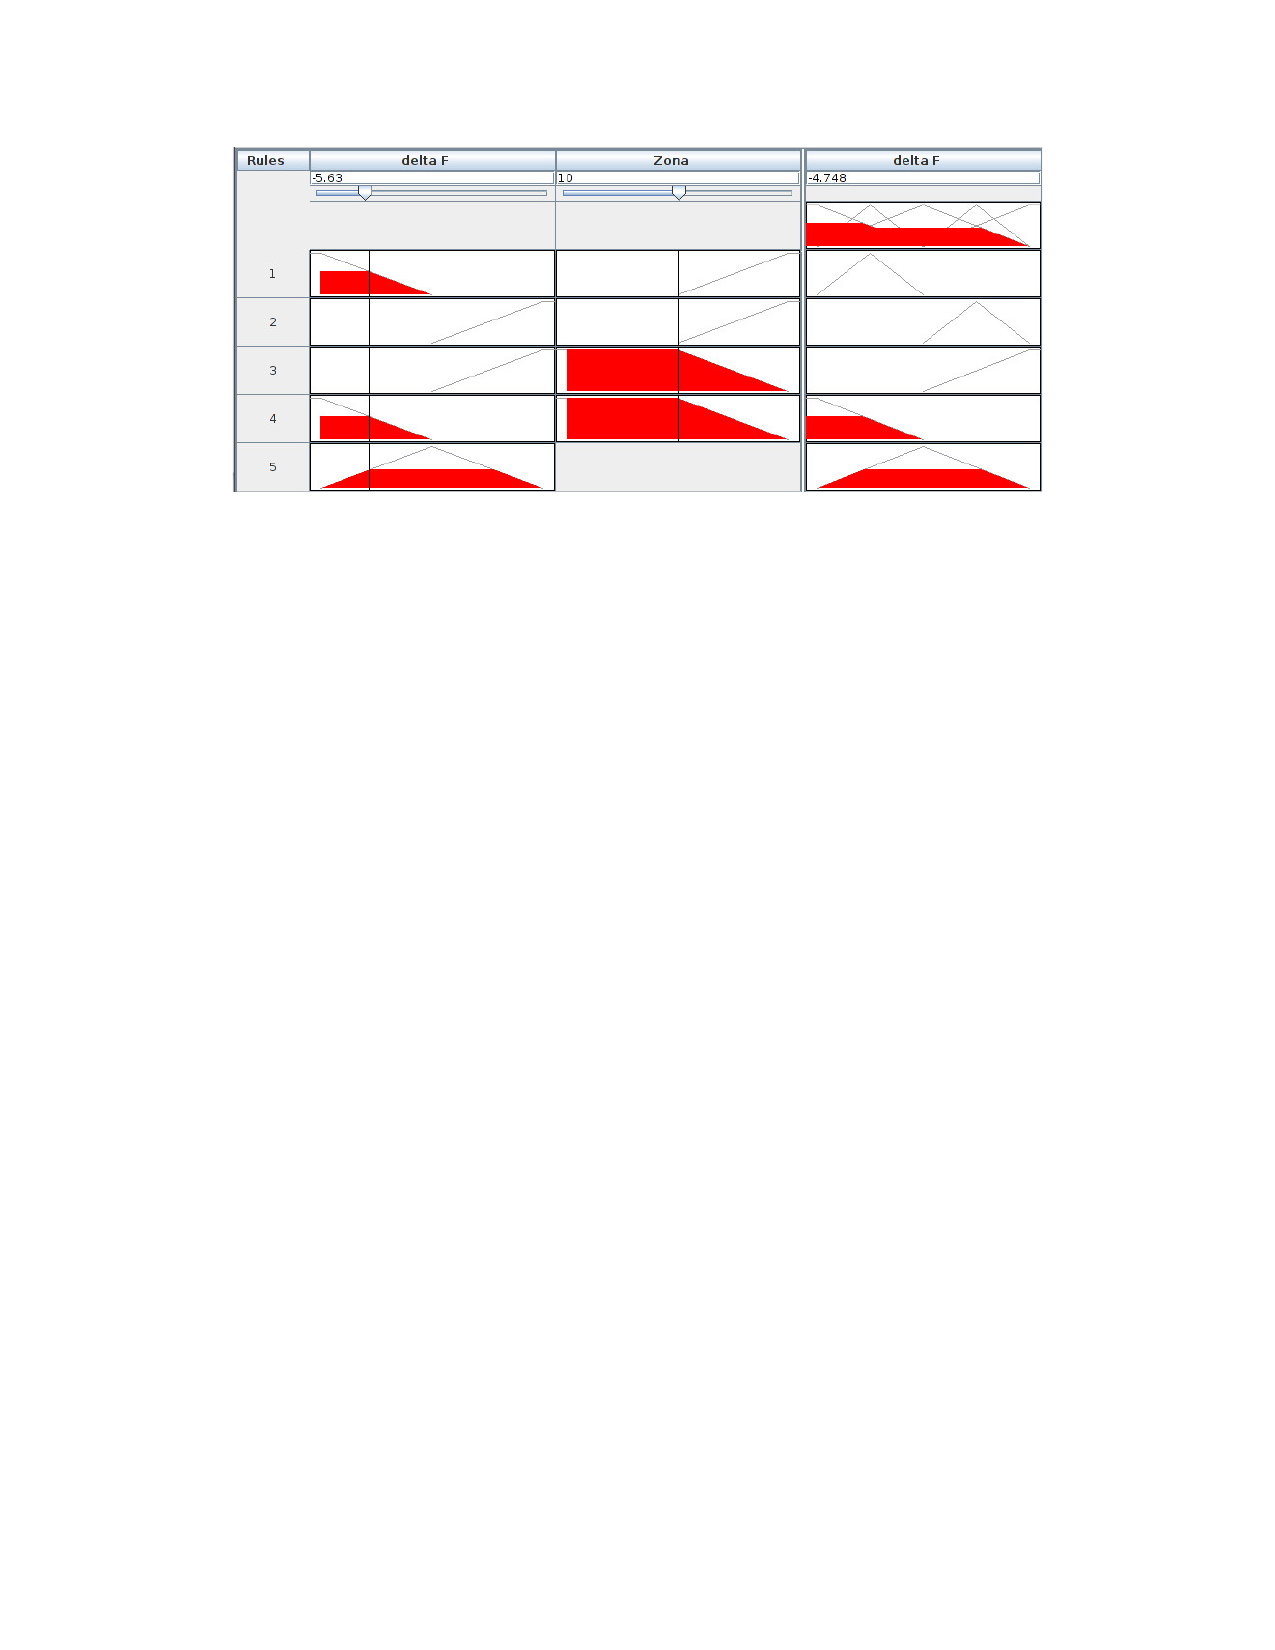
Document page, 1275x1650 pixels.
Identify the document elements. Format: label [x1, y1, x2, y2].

picture [232, 147, 1043, 492]
